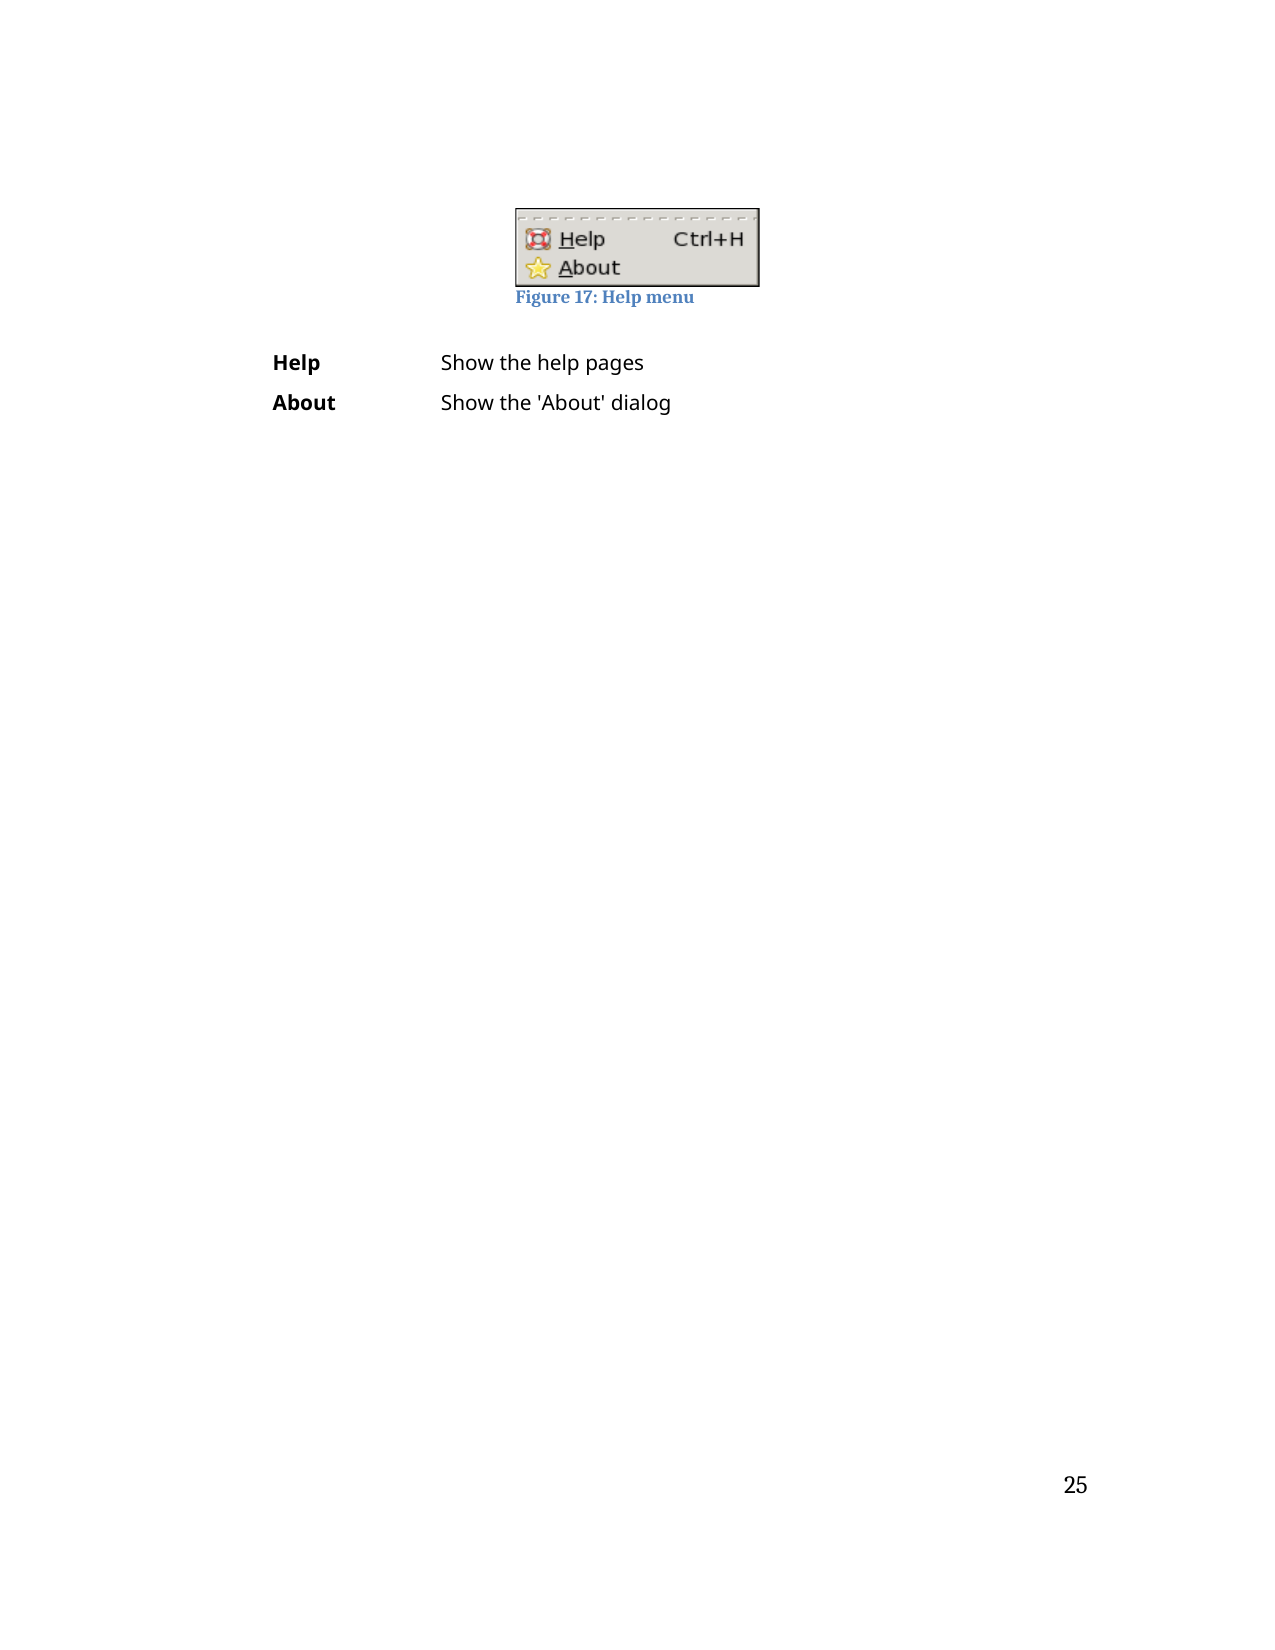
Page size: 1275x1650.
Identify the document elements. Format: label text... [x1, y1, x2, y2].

table_cell Show the 'About' dialog [435, 383, 1088, 422]
picture [515, 208, 760, 287]
table_cell About [267, 383, 435, 422]
text Figure 17: Help menu [515, 287, 760, 308]
table_header Show the help pages [435, 343, 1088, 382]
table_header Help [267, 343, 435, 382]
